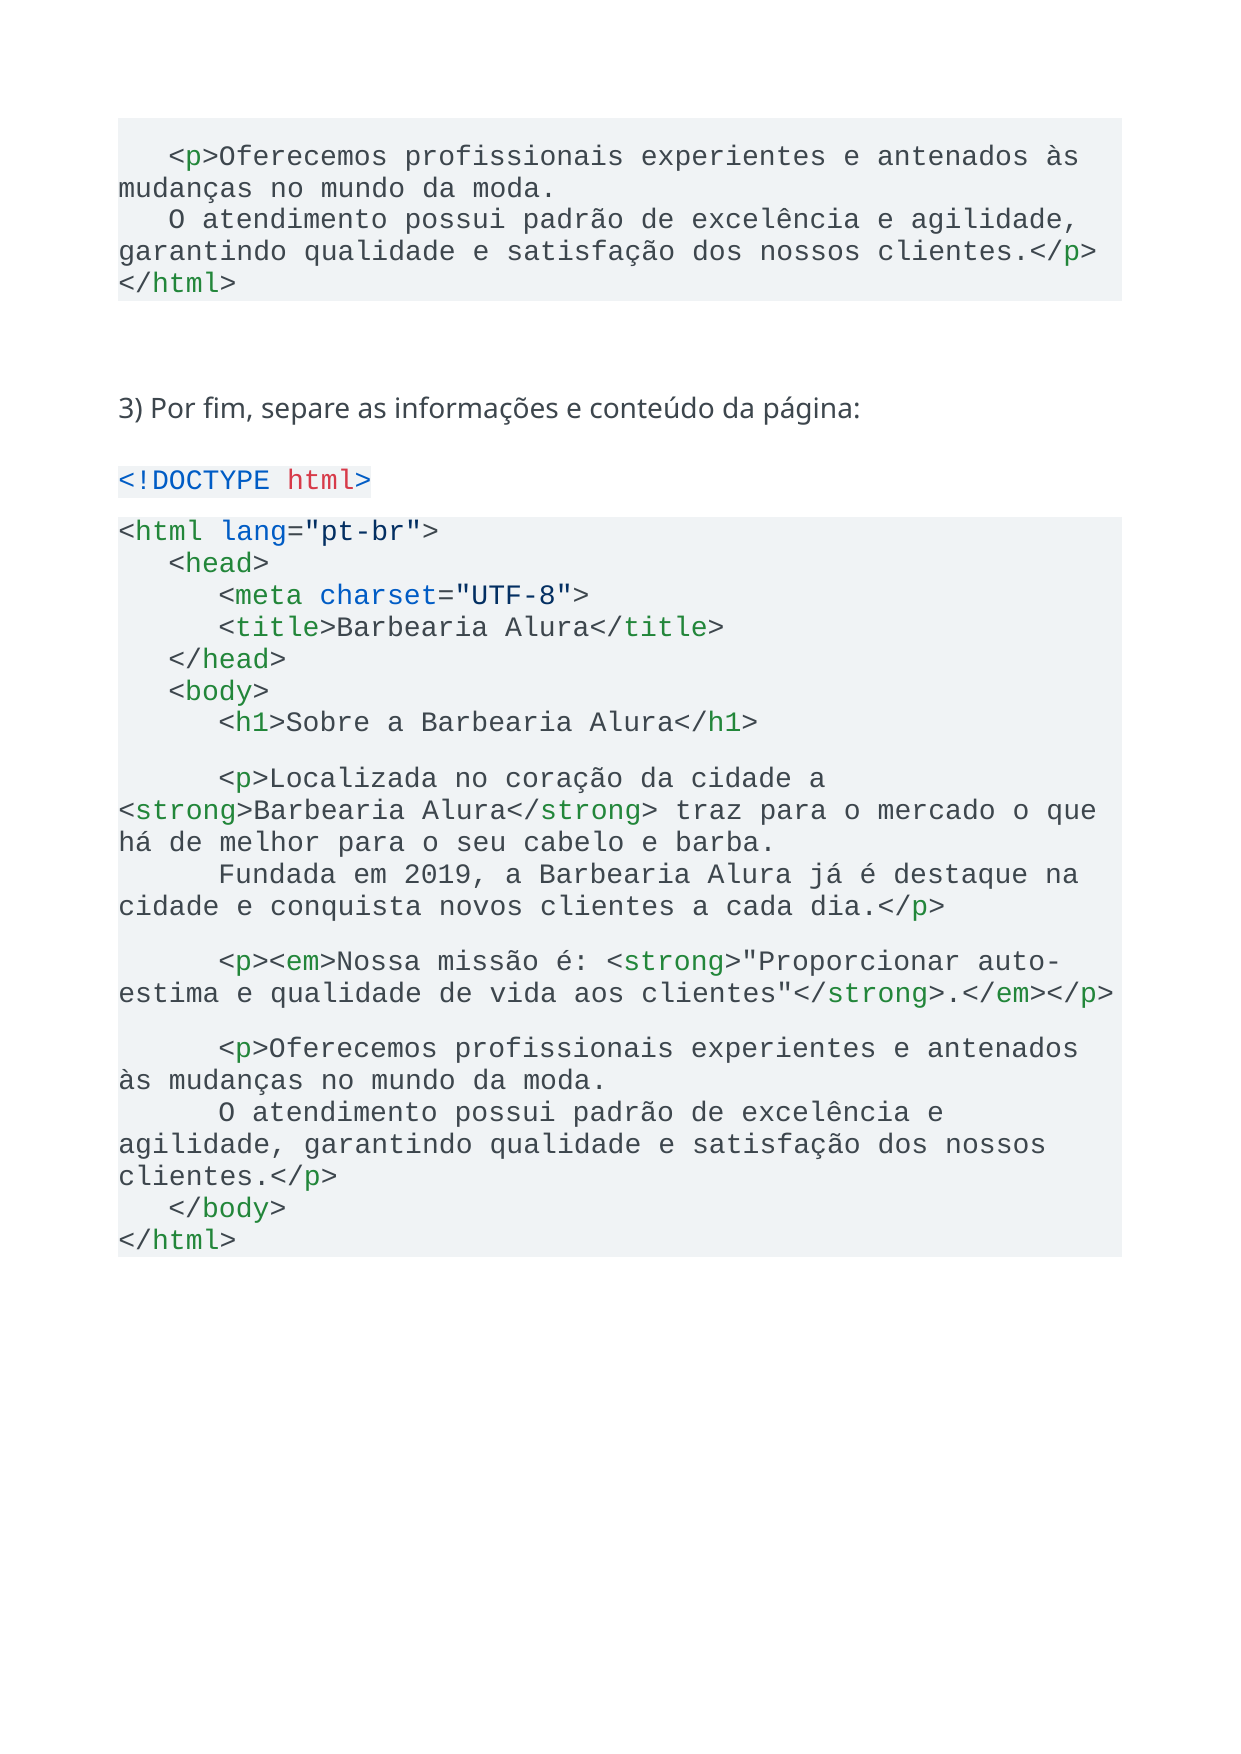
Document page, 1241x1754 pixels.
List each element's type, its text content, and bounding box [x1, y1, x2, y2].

text <meta charset="UTF-8"> [118, 581, 1122, 613]
text </html> [118, 1226, 1122, 1257]
text <p>Localizada no coração da cidade a <strong>Barbearia Alura</strong> traz para o mercado o que há de melhor para o seu cabelo e barba. [118, 764, 1122, 859]
text Fundada em 2019, a Barbearia Alura já é destaque na cidade e conquista novos clientes a cada dia.</p> [118, 859, 1122, 923]
text O atendimento possui padrão de excelência e agilidade, garantindo qualidade e satisfação dos nossos clientes.</p> [118, 1098, 1122, 1194]
text </body> [118, 1194, 1122, 1226]
text </head> [118, 645, 1122, 677]
text <!DOCTYPE html> [118, 433, 1122, 498]
text <html lang="pt-br"> [118, 517, 1122, 549]
text <body> [118, 677, 1122, 708]
text <p>Oferecemos profissionais experientes e antenados às mudanças no mundo da moda. [118, 1034, 1122, 1098]
text <p>Oferecemos profissionais experientes e antenados às mudanças no mundo da moda. [118, 142, 1122, 206]
text O atendimento possui padrão de excelência e agilidade, garantindo qualidade e satisfação dos nossos clientes.</p> [118, 206, 1122, 269]
text <head> [118, 549, 1122, 581]
text </html> [118, 269, 1122, 301]
text 3) Por fim, separe as informações e conteúdo da página: [118, 388, 1122, 427]
text <title>Barbearia Alura</title> [118, 613, 1122, 645]
text <p><em>Nossa missão é: <strong>"Proporcionar auto-estima e qualidade de vida aos clientes"</strong>.</em></p> [118, 947, 1122, 1011]
text <h1>Sobre a Barbearia Alura</h1> [118, 708, 1122, 740]
